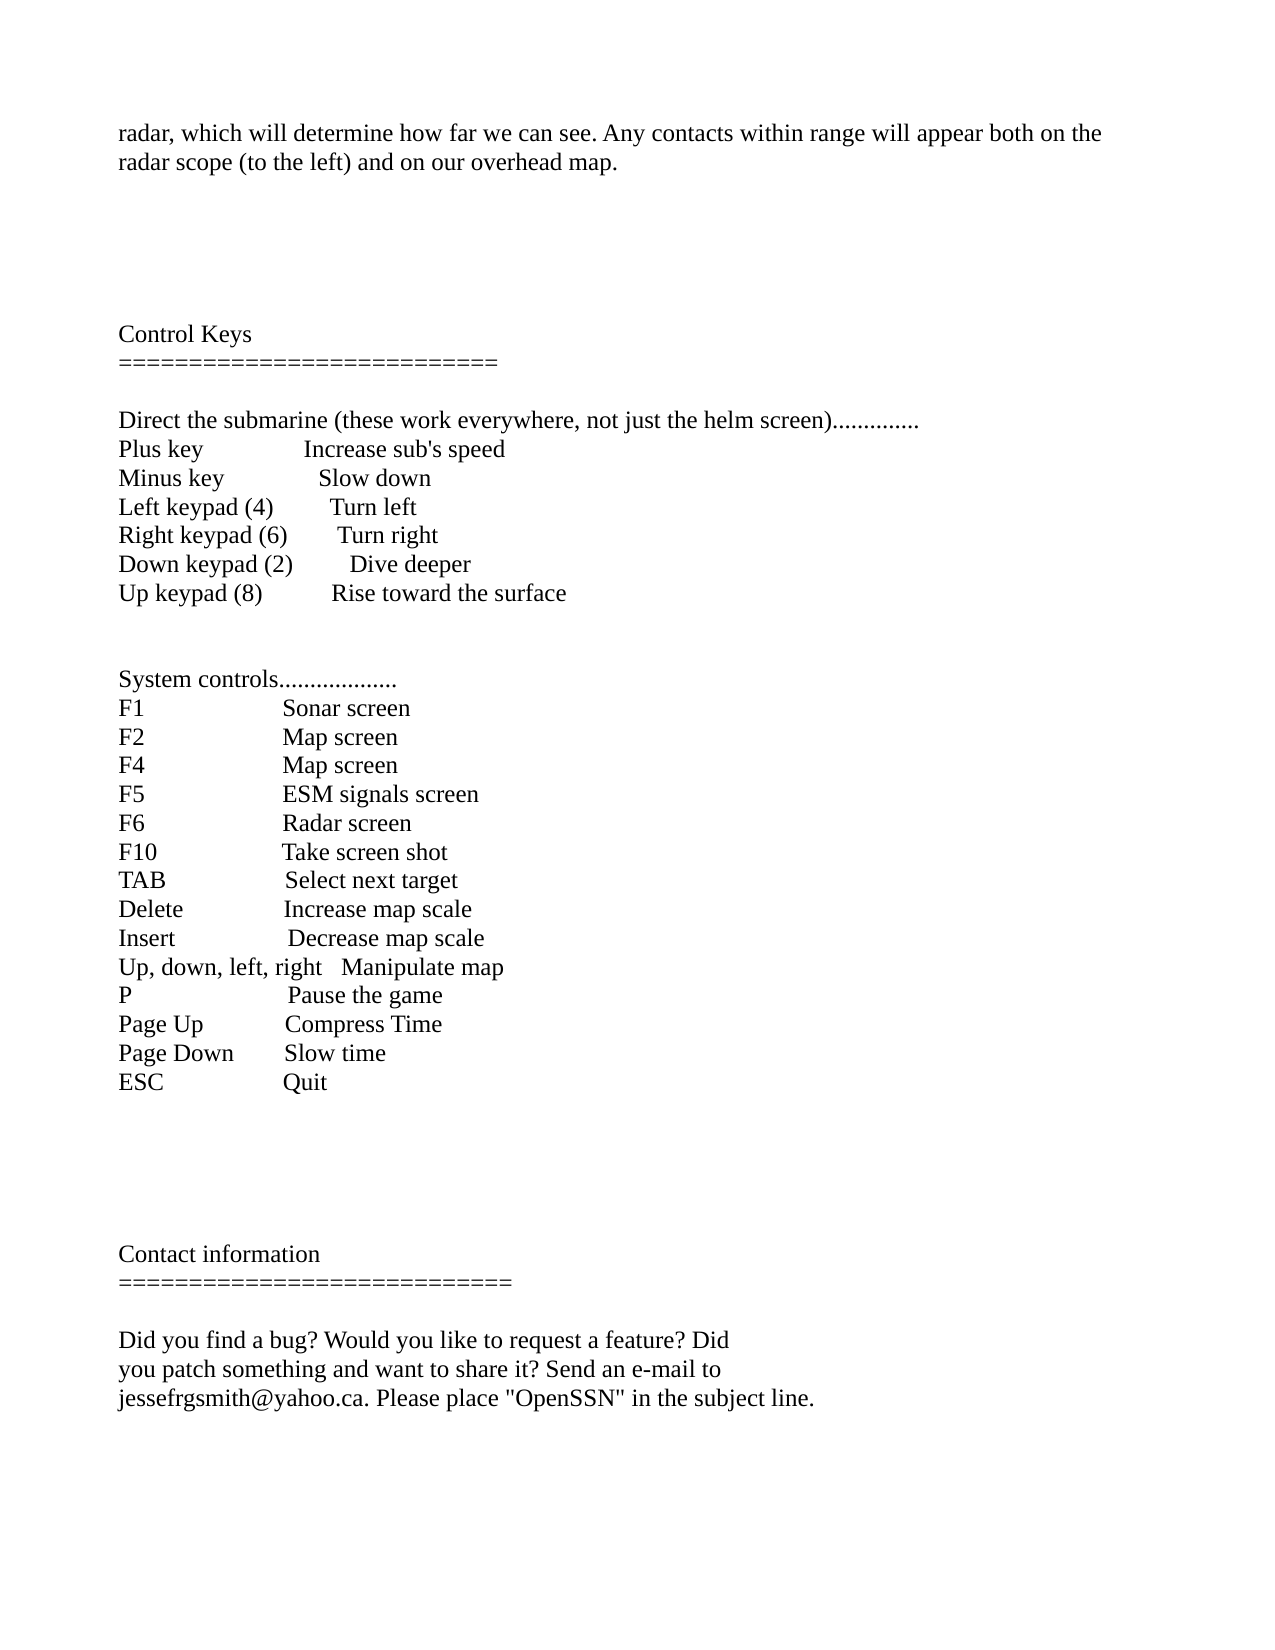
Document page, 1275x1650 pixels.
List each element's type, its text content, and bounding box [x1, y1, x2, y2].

text Minus key Slow down [118, 463, 1157, 492]
text Page Down Slow time [118, 1038, 1157, 1067]
text Down keypad (2) Dive deeper [118, 549, 1157, 578]
text F4 Map screen [118, 751, 1157, 779]
text TAB Select next target [118, 866, 1157, 894]
text F6 Radar screen [118, 808, 1157, 837]
text Left keypad (4) Turn left [118, 492, 1157, 521]
text Plus key Increase sub's speed [118, 434, 1157, 463]
text radar, which will determine how far we can see. Any contacts within range will appear both on the radar scope (to the left) and on our overhead map. [118, 118, 1157, 176]
text Contact information [118, 1239, 1157, 1268]
text F2 Map screen [118, 722, 1157, 751]
text you patch something and want to share it? Send an e-mail to [118, 1354, 1157, 1383]
text F10 Take screen shot [118, 837, 1157, 866]
text Up, down, left, right Manipulate map [118, 952, 1157, 981]
text Up keypad (8) Rise toward the surface [118, 578, 1157, 607]
text Direct the submarine (these work everywhere, not just the helm screen).............. [118, 406, 1157, 434]
text System controls................... [118, 664, 1157, 693]
text Insert Decrease map scale [118, 923, 1157, 952]
text P Pause the game [118, 981, 1157, 1009]
text F1 Sonar screen [118, 693, 1157, 722]
text Page Up Compress Time [118, 1009, 1157, 1038]
text F5 ESM signals screen [118, 779, 1157, 808]
text =========================== [118, 348, 1157, 377]
text Did you find a bug? Would you like to request a feature? Did [118, 1326, 1157, 1354]
text Control Keys [118, 319, 1157, 348]
text ESC Quit [118, 1067, 1157, 1096]
text Delete Increase map scale [118, 894, 1157, 923]
text ============================ [118, 1268, 1157, 1297]
text Right keypad (6) Turn right [118, 521, 1157, 549]
text jessefrgsmith@yahoo.ca. Please place "OpenSSN" in the subject line. [118, 1383, 1157, 1412]
